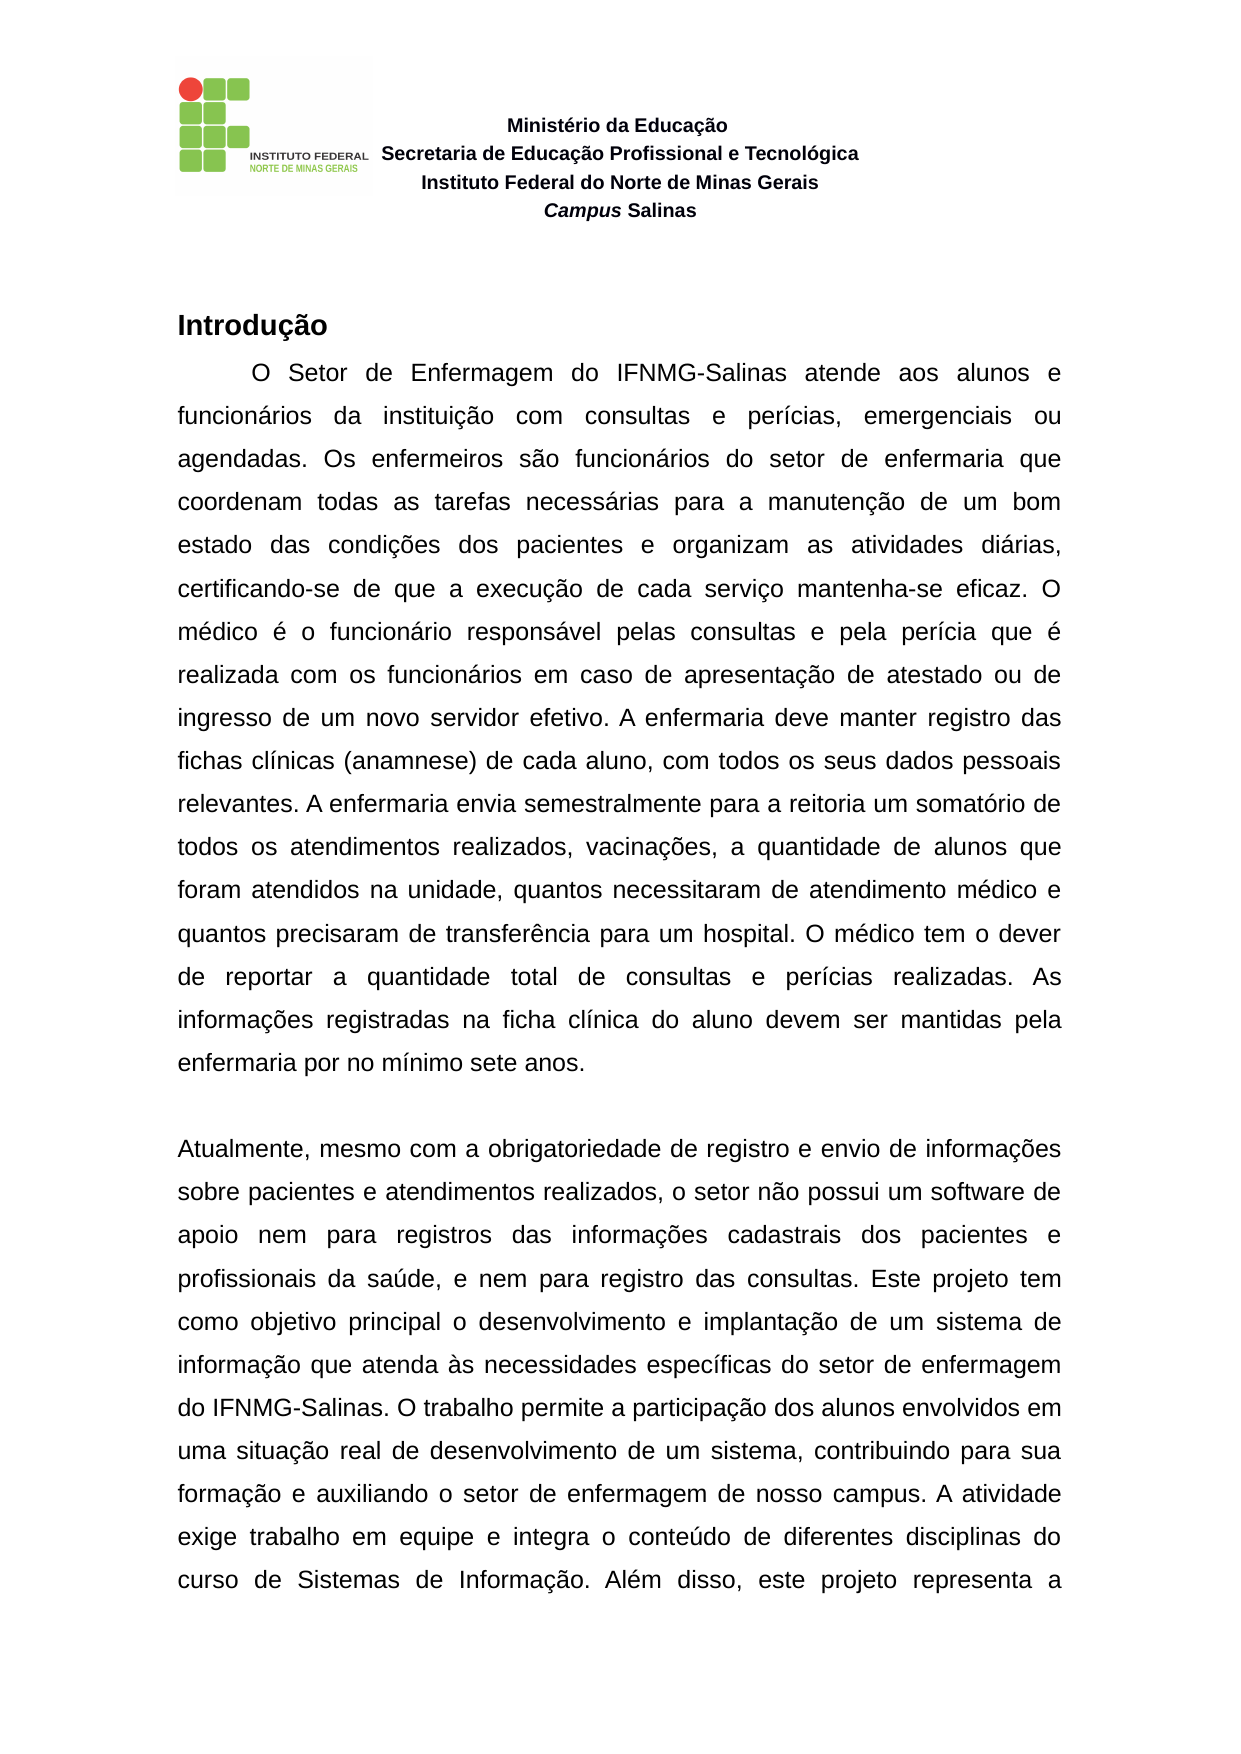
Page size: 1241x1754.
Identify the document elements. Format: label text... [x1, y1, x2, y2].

text O Setor de Enfermagem do IFNMG-Salinas atende aos alunos e funcionários da instituição com consultas e perícias, emergenciais ou agendadas. Os enfermeiros são funcionários do setor de enfermaria que coordenam todas as tarefas necessárias para a manutenção de um bom estado das condições dos pacientes e organizam as atividades diárias, certificando-se de que a execução de cada serviço mantenha-se eficaz. O médico é o funcionário responsável pelas consultas e pela perícia que é realizada com os funcionários em caso de apresentação de atestado ou de ingresso de um novo servidor efetivo. A enfermaria deve manter registro das fichas clínicas (anamnese) de cada aluno, com todos os seus dados pessoais relevantes. A enfermaria envia semestralmente para a reitoria um somatório de todos os atendimentos realizados, vacinações, a quantidade de alunos que foram atendidos na unidade, quantos necessitaram de atendimento médico e quantos precisaram de transferência para um hospital. O médico tem o dever de reportar a quantidade total de consultas e perícias realizadas. As informações registradas na ficha clínica do aluno devem ser mantidas pela enfermaria por no mínimo sete anos. [177, 358, 1063, 1077]
text Introdução [177, 308, 1063, 341]
picture [175, 56, 373, 196]
text Atualmente, mesmo com a obrigatoriedade de registro e envio de informações sobre pacientes e atendimentos realizados, o setor não possui um software de apoio nem para registros das informações cadastrais dos pacientes e profissionais da saúde, e nem para registro das consultas. Este projeto tem como objetivo principal o desenvolvimento e implantação de um sistema de informação que atenda às necessidades específicas do setor de enfermagem do IFNMG-Salinas. O trabalho permite a participação dos alunos envolvidos em uma situação real de desenvolvimento de um sistema, contribuindo para sua formação e auxiliando o setor de enfermagem de nosso campus. A atividade exige trabalho em equipe e integra o conteúdo de diferentes disciplinas do curso de Sistemas de Informação. Além disso, este projeto representa a [177, 1134, 1063, 1594]
